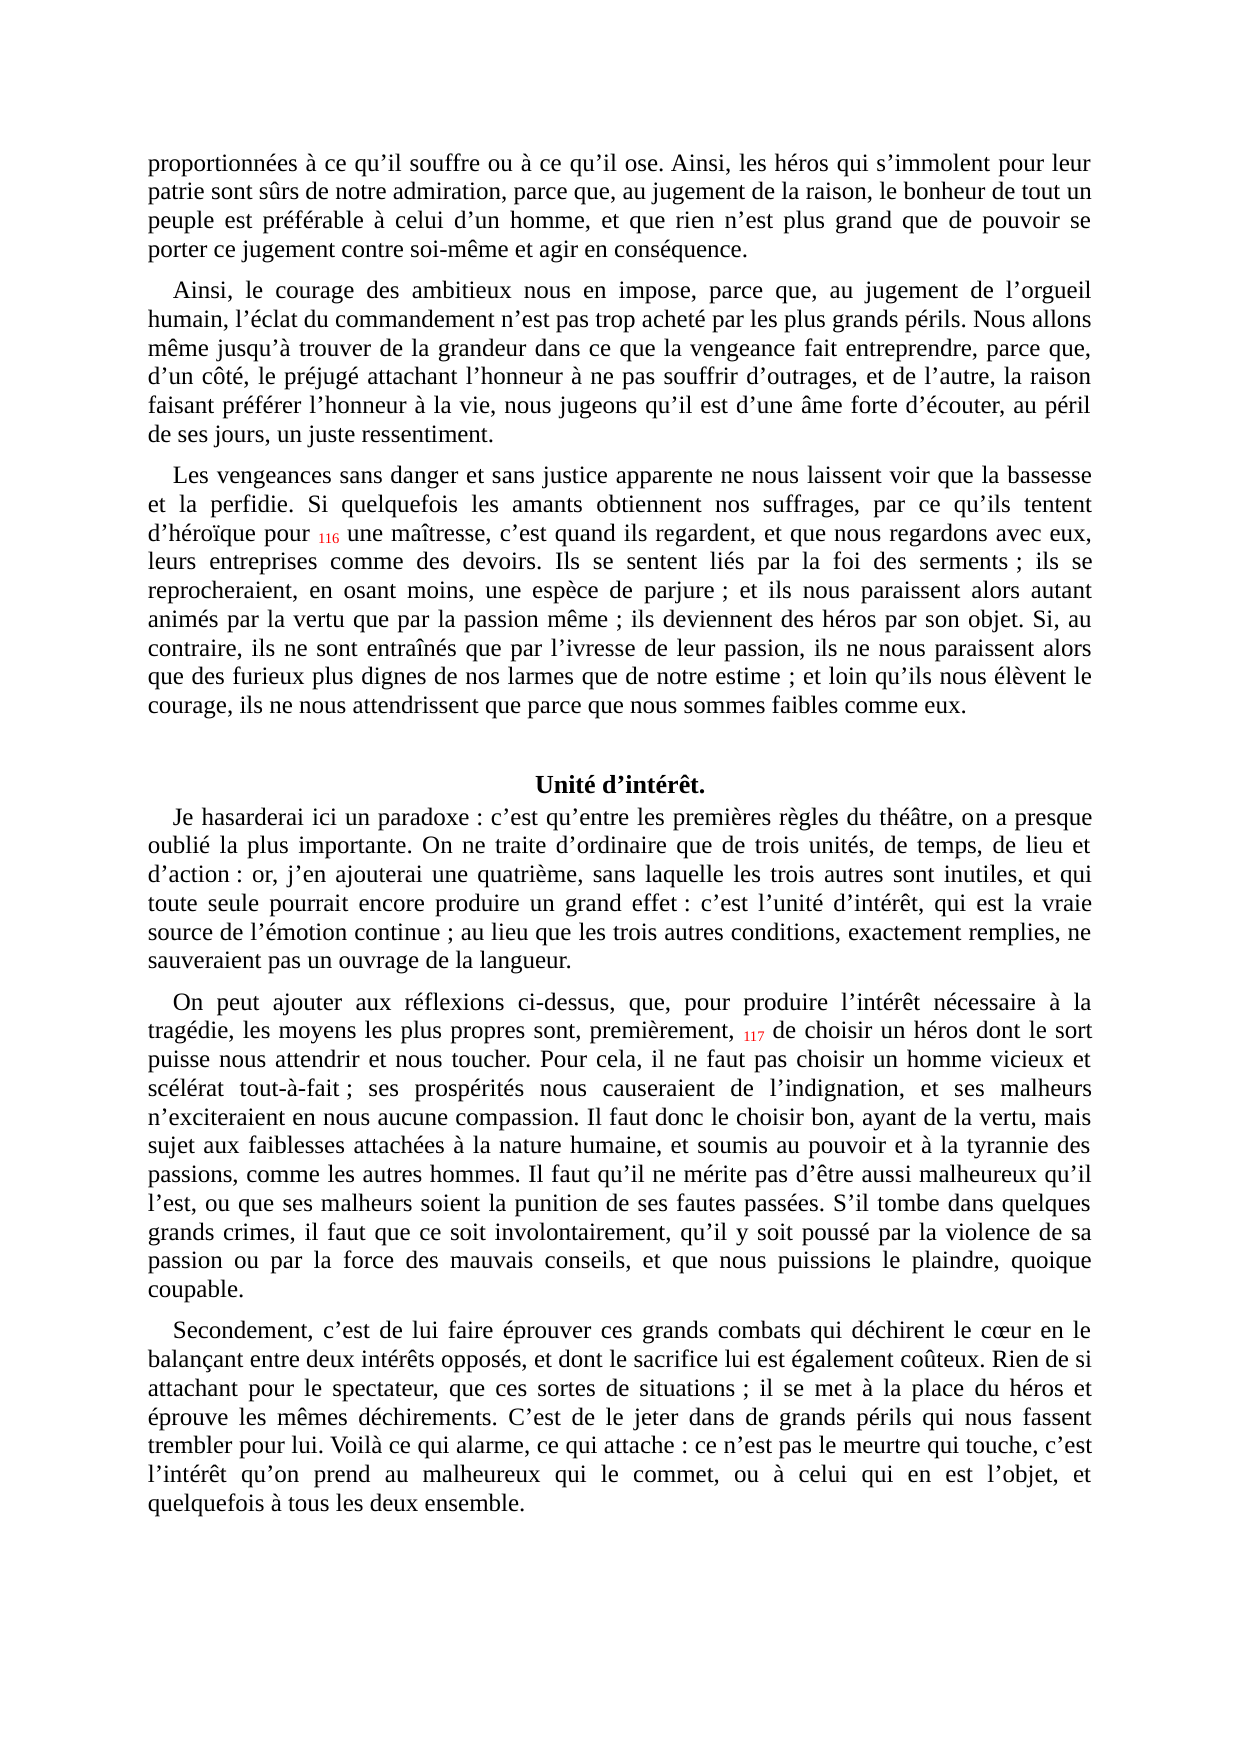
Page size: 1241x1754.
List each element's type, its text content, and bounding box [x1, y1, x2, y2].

text Les vengeances sans danger et sans justice apparente ne nous laissent voir que la bassesse et la perfidie. Si quelquefois les amants obtiennent nos suffrages, par ce qu’ils tentent d’héroïque pour 116 une maîtresse, c’est quand ils regardent, et que nous regardons avec eux, leurs entreprises comme des devoirs. Ils se sentent liés par la foi des serments ; ils se reprocheraient, en osant moins, une espèce de parjure ; et ils nous paraissent alors autant animés par la vertu que par la passion même ; ils deviennent des héros par son objet. Si, au contraire, ils ne sont entraînés que par l’ivresse de leur passion, ils ne nous paraissent alors que des furieux plus dignes de nos larmes que de notre estime ; et loin qu’ils nous élèvent le courage, ils ne nous attendrissent que parce que nous sommes faibles comme eux. [148, 460, 1093, 719]
text proportionnées à ce qu’il souffre ou à ce qu’il ose. Ainsi, les héros qui s’immolent pour leur patrie sont sûrs de notre admiration, parce que, au jugement de la raison, le bonheur de tout un peuple est préférable à celui d’un homme, et que rien n’est plus grand que de pouvoir se porter ce jugement contre soi-même et agir en conséquence. [148, 148, 1093, 263]
subtitle Unité d’intérêt. [148, 769, 1093, 799]
text Ainsi, le courage des ambitieux nous en impose, parce que, au jugement de l’orgueil humain, l’éclat du commandement n’est pas trop acheté par les plus grands périls. Nous allons même jusqu’à trouver de la grandeur dans ce que la vengeance fait entreprendre, parce que, d’un côté, le préjugé attachant l’honneur à ne pas souffrir d’outrages, et de l’autre, la raison faisant préférer l’honneur à la vie, nous jugeons qu’il est d’une âme forte d’écouter, au péril de ses jours, un juste ressentiment. [148, 275, 1093, 448]
text Je hasarderai ici un paradoxe : c’est qu’entre les premières règles du théâtre, on a presque oublié la plus importante. On ne traite d’ordinaire que de trois unités, de temps, de lieu et d’action : or, j’en ajouterai une quatrième, sans laquelle les trois autres sont inutiles, et qui toute seule pourrait encore produire un grand effet : c’est l’unité d’intérêt, qui est la vraie source de l’émotion continue ; au lieu que les trois autres conditions, exactement remplies, ne sauveraient pas un ouvrage de la langueur. [148, 802, 1093, 974]
text On peut ajouter aux réflexions ci-dessus, que, pour produire l’intérêt nécessaire à la tragédie, les moyens les plus propres sont, premièrement, 117 de choisir un héros dont le sort puisse nous attendrir et nous toucher. Pour cela, il ne faut pas choisir un homme vicieux et scélérat tout-à-fait ; ses prospérités nous causeraient de l’indignation, et ses malheurs n’exciteraient en nous aucune compassion. Il faut donc le choisir bon, ayant de la vertu, mais sujet aux faiblesses attachées à la nature humaine, et soumis au pouvoir et à la tyrannie des passions, comme les autres hommes. Il faut qu’il ne mérite pas d’être aussi malheureux qu’il l’est, ou que ses malheurs soient la punition de ses fautes passées. S’il tombe dans quelques grands crimes, il faut que ce soit involontairement, qu’il y soit poussé par la violence de sa passion ou par la force des mauvais conseils, et que nous puissions le plaindre, quoique coupable. [148, 987, 1093, 1303]
text Secondement, c’est de lui faire éprouver ces grands combats qui déchirent le cœur en le balançant entre deux intérêts opposés, et dont le sacrifice lui est également coûteux. Rien de si attachant pour le spectateur, que ces sortes de situations ; il se met à la place du héros et éprouve les mêmes déchirements. C’est de le jeter dans de grands périls qui nous fassent trembler pour lui. Voilà ce qui alarme, ce qui attache : ce n’est pas le meurtre qui touche, c’est l’intérêt qu’on prend au malheureux qui le commet, ou à celui qui en est l’objet, et quelquefois à tous les deux ensemble. [148, 1316, 1093, 1517]
